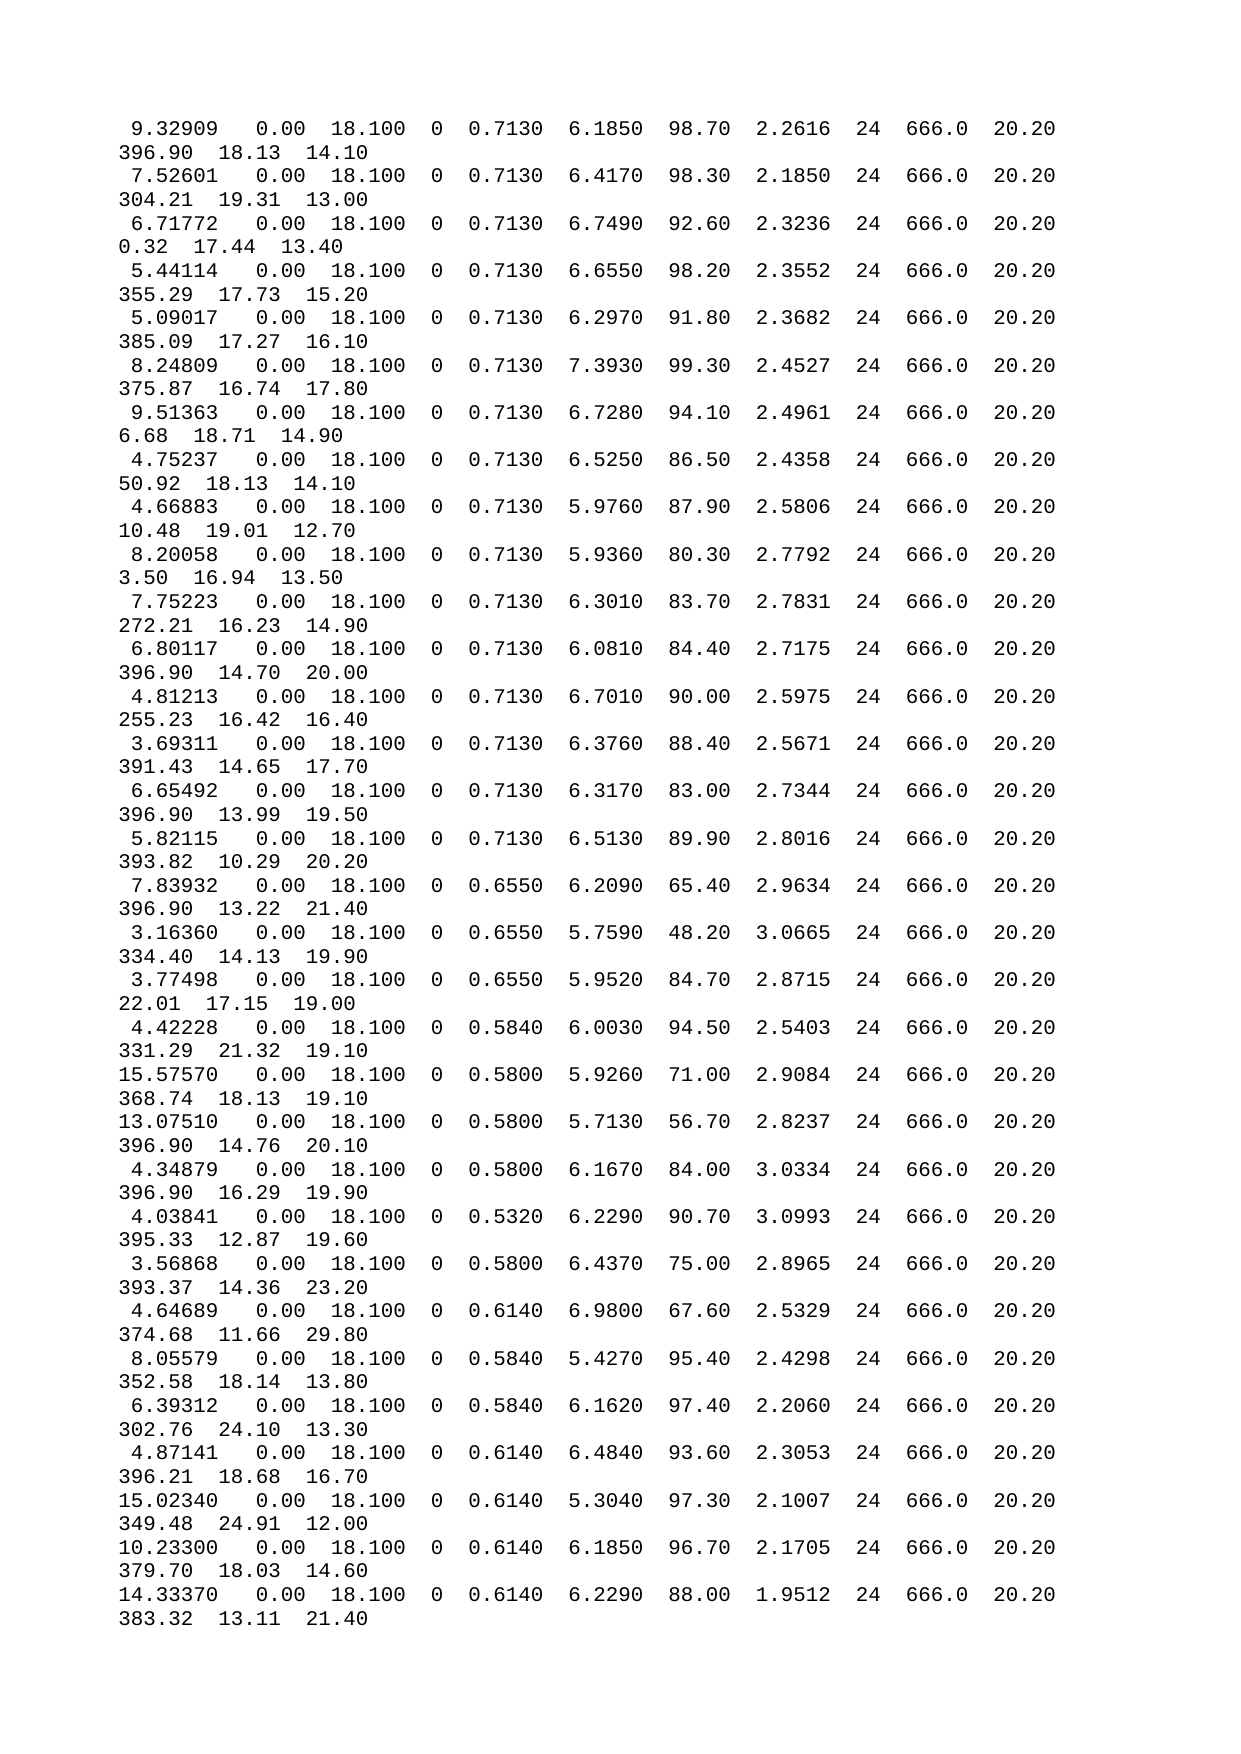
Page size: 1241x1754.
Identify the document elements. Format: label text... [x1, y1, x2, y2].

text 6.39312 0.00 18.100 0 0.5840 6.1620 97.40 2.2060 24 666.0 20.20 302.76 24.10 13.30 [118, 1395, 1122, 1442]
text 15.02340 0.00 18.100 0 0.6140 5.3040 97.30 2.1007 24 666.0 20.20 349.48 24.91 12.00 [118, 1489, 1122, 1537]
text 5.44114 0.00 18.100 0 0.7130 6.6550 98.20 2.3552 24 666.0 20.20 355.29 17.73 15.20 [118, 260, 1122, 307]
text 6.71772 0.00 18.100 0 0.7130 6.7490 92.60 2.3236 24 666.0 20.20 0.32 17.44 13.40 [118, 213, 1122, 260]
text 9.32909 0.00 18.100 0 0.7130 6.1850 98.70 2.2616 24 666.0 20.20 396.90 18.13 14.10 [118, 118, 1122, 165]
text 5.82115 0.00 18.100 0 0.7130 6.5130 89.90 2.8016 24 666.0 20.20 393.82 10.29 20.20 [118, 827, 1122, 875]
text 3.77498 0.00 18.100 0 0.6550 5.9520 84.70 2.8715 24 666.0 20.20 22.01 17.15 19.00 [118, 969, 1122, 1017]
text 4.75237 0.00 18.100 0 0.7130 6.5250 86.50 2.4358 24 666.0 20.20 50.92 18.13 14.10 [118, 449, 1122, 496]
text 4.64689 0.00 18.100 0 0.6140 6.9800 67.60 2.5329 24 666.0 20.20 374.68 11.66 29.80 [118, 1300, 1122, 1348]
text 4.03841 0.00 18.100 0 0.5320 6.2290 90.70 3.0993 24 666.0 20.20 395.33 12.87 19.60 [118, 1206, 1122, 1253]
text 3.16360 0.00 18.100 0 0.6550 5.7590 48.20 3.0665 24 666.0 20.20 334.40 14.13 19.90 [118, 922, 1122, 969]
text 5.09017 0.00 18.100 0 0.7130 6.2970 91.80 2.3682 24 666.0 20.20 385.09 17.27 16.10 [118, 307, 1122, 354]
text 7.83932 0.00 18.100 0 0.6550 6.2090 65.40 2.9634 24 666.0 20.20 396.90 13.22 21.40 [118, 875, 1122, 922]
text 6.65492 0.00 18.100 0 0.7130 6.3170 83.00 2.7344 24 666.0 20.20 396.90 13.99 19.50 [118, 780, 1122, 827]
text 4.42228 0.00 18.100 0 0.5840 6.0030 94.50 2.5403 24 666.0 20.20 331.29 21.32 19.10 [118, 1017, 1122, 1064]
text 4.81213 0.00 18.100 0 0.7130 6.7010 90.00 2.5975 24 666.0 20.20 255.23 16.42 16.40 [118, 686, 1122, 733]
text 4.87141 0.00 18.100 0 0.6140 6.4840 93.60 2.3053 24 666.0 20.20 396.21 18.68 16.70 [118, 1442, 1122, 1489]
text 3.56868 0.00 18.100 0 0.5800 6.4370 75.00 2.8965 24 666.0 20.20 393.37 14.36 23.20 [118, 1253, 1122, 1300]
text 4.66883 0.00 18.100 0 0.7130 5.9760 87.90 2.5806 24 666.0 20.20 10.48 19.01 12.70 [118, 496, 1122, 544]
text 7.52601 0.00 18.100 0 0.7130 6.4170 98.30 2.1850 24 666.0 20.20 304.21 19.31 13.00 [118, 165, 1122, 213]
text 6.80117 0.00 18.100 0 0.7130 6.0810 84.40 2.7175 24 666.0 20.20 396.90 14.70 20.00 [118, 638, 1122, 686]
text 8.20058 0.00 18.100 0 0.7130 5.9360 80.30 2.7792 24 666.0 20.20 3.50 16.94 13.50 [118, 544, 1122, 591]
text 14.33370 0.00 18.100 0 0.6140 6.2290 88.00 1.9512 24 666.0 20.20 383.32 13.11 21.40 [118, 1584, 1122, 1631]
text 7.75223 0.00 18.100 0 0.7130 6.3010 83.70 2.7831 24 666.0 20.20 272.21 16.23 14.90 [118, 591, 1122, 638]
text 10.23300 0.00 18.100 0 0.6140 6.1850 96.70 2.1705 24 666.0 20.20 379.70 18.03 14.60 [118, 1537, 1122, 1584]
text 8.05579 0.00 18.100 0 0.5840 5.4270 95.40 2.4298 24 666.0 20.20 352.58 18.14 13.80 [118, 1348, 1122, 1395]
text 15.57570 0.00 18.100 0 0.5800 5.9260 71.00 2.9084 24 666.0 20.20 368.74 18.13 19.10 [118, 1064, 1122, 1111]
text 3.69311 0.00 18.100 0 0.7130 6.3760 88.40 2.5671 24 666.0 20.20 391.43 14.65 17.70 [118, 733, 1122, 780]
text 8.24809 0.00 18.100 0 0.7130 7.3930 99.30 2.4527 24 666.0 20.20 375.87 16.74 17.80 [118, 354, 1122, 402]
text 4.34879 0.00 18.100 0 0.5800 6.1670 84.00 3.0334 24 666.0 20.20 396.90 16.29 19.90 [118, 1158, 1122, 1206]
text 13.07510 0.00 18.100 0 0.5800 5.7130 56.70 2.8237 24 666.0 20.20 396.90 14.76 20.10 [118, 1111, 1122, 1158]
text 9.51363 0.00 18.100 0 0.7130 6.7280 94.10 2.4961 24 666.0 20.20 6.68 18.71 14.90 [118, 402, 1122, 449]
